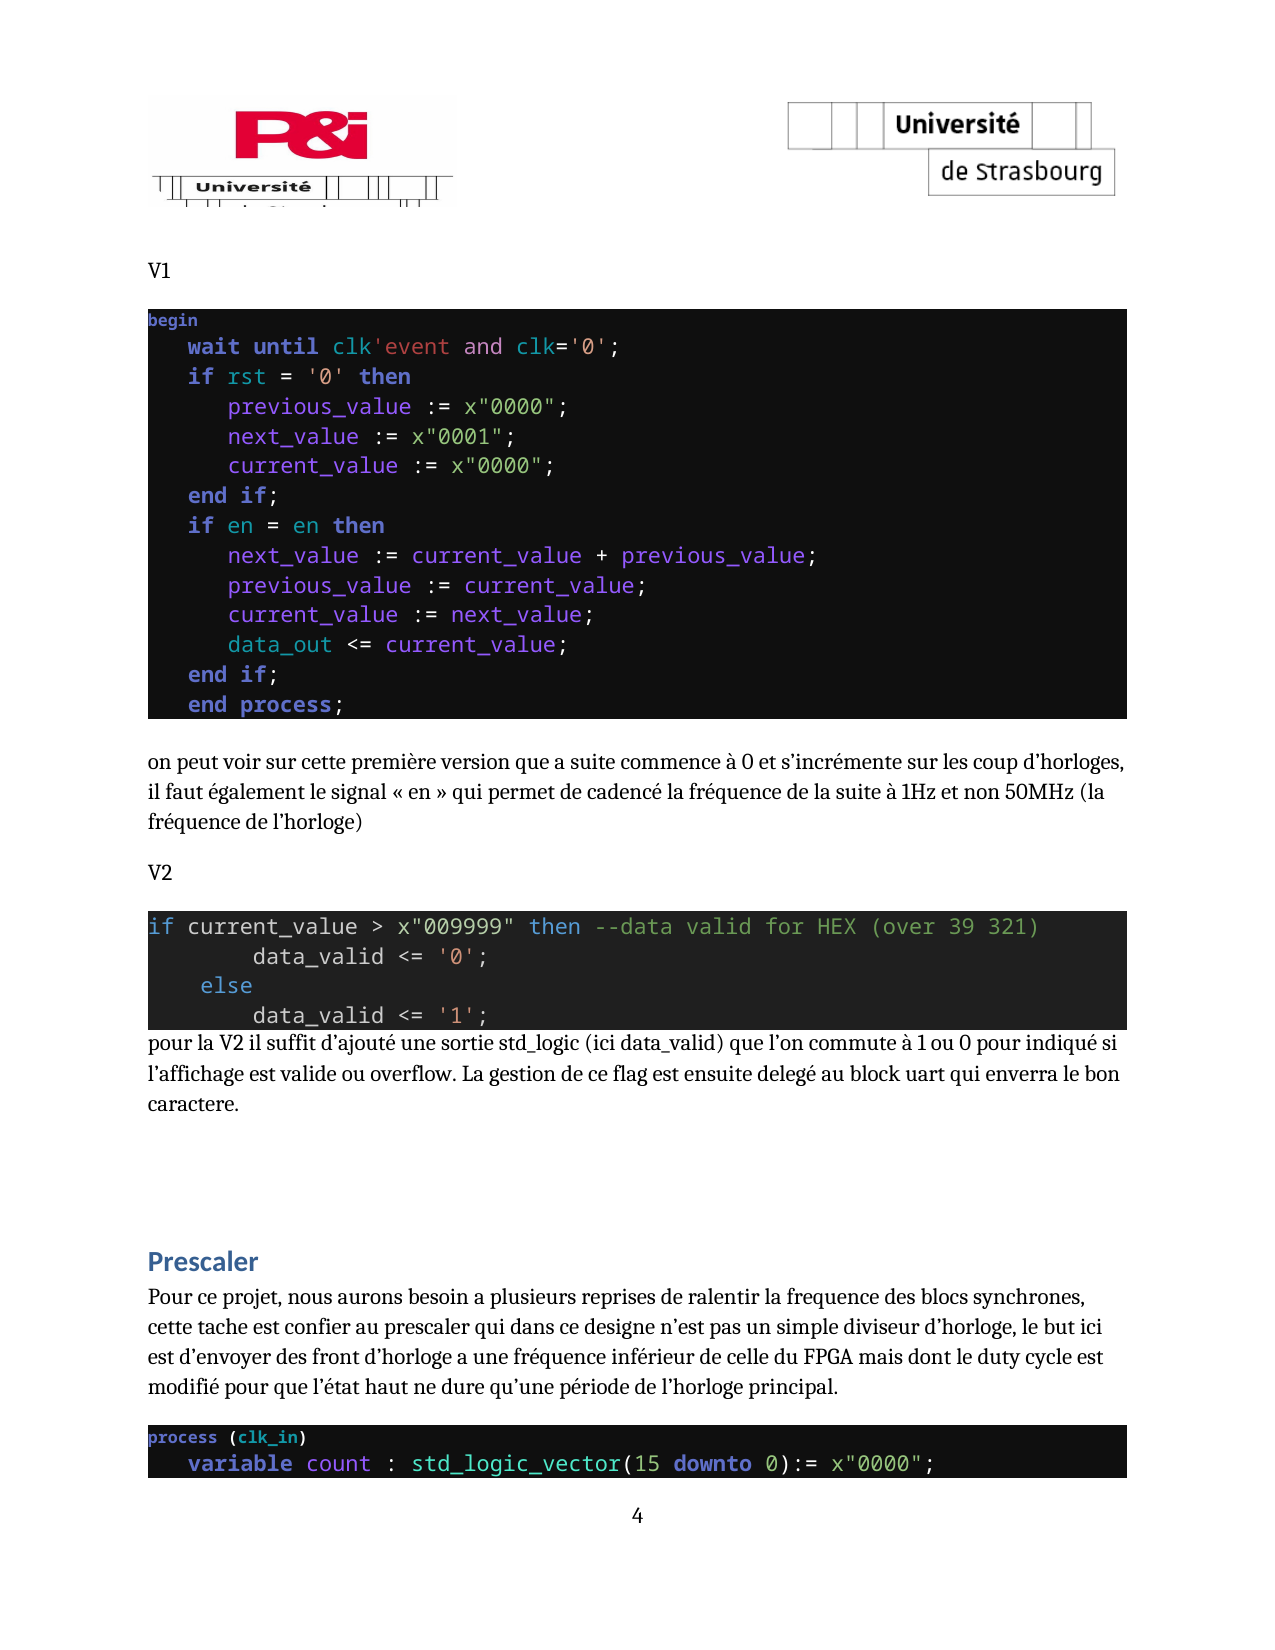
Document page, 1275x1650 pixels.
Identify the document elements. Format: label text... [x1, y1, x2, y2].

text next_value := current_value + previous_value; [148, 540, 1127, 570]
text data_valid <= '0'; [148, 941, 1127, 971]
text Pour ce projet, nous aurons besoin a plusieurs reprises de ralentir la frequence des blocs synchrones, cette tache est confier au prescaler qui dans ce designe n’est pas un simple diviseur d’horloge, le but ici est d’envoyer des front d’horloge a une fréquence inférieur de celle du FPGA mais dont le duty cycle est modifié pour que l’état haut ne dure qu’une période de l’horloge principal. [148, 1283, 1127, 1401]
text next_value := x"0001"; [148, 421, 1127, 451]
text previous_value := current_value; [148, 570, 1127, 599]
text if en = en then [148, 510, 1127, 540]
text on peut voir sur cette première version que a suite commence à 0 et s’incrémente sur les coup d’horloges, il faut également le signal « en » qui permet de cadencé la fréquence de la suite à 1Hz et non 50MHz (la fréquence de l’horloge) [148, 748, 1127, 835]
text wait until clk'event and clk='0'; [148, 331, 1127, 361]
text else [148, 971, 1127, 1000]
text pour la V2 il suffit d’ajouté une sortie std_logic (ici data_valid) que l’on commute à 1 ou 0 pour indiqué si l’affichage est valide ou overflow. La gestion de ce flag est ensuite delegé au block uart qui enverra le bon caractere. [148, 1030, 1127, 1117]
text end if; [148, 659, 1127, 689]
text current_value := x"0000"; [148, 451, 1127, 480]
text V2 [148, 860, 1127, 886]
text current_value := next_value; [148, 599, 1127, 629]
text previous_value := x"0000"; [148, 391, 1127, 421]
text begin [148, 309, 1127, 331]
text end if; [148, 480, 1127, 510]
text data_out <= current_value; [148, 629, 1127, 659]
text data_valid <= '1'; [148, 1000, 1127, 1030]
text end process; [148, 689, 1127, 719]
text if rst = '0' then [148, 361, 1127, 391]
text V1 [148, 258, 1127, 284]
text variable count : std_logic_vector(15 downto 0):= x"0000"; [148, 1448, 1127, 1478]
text if current_value > x"009999" then --data valid for HEX (over 39 321) [148, 911, 1127, 941]
subtitle Prescaler [148, 1243, 1127, 1278]
text process (clk_in) [148, 1425, 1127, 1448]
